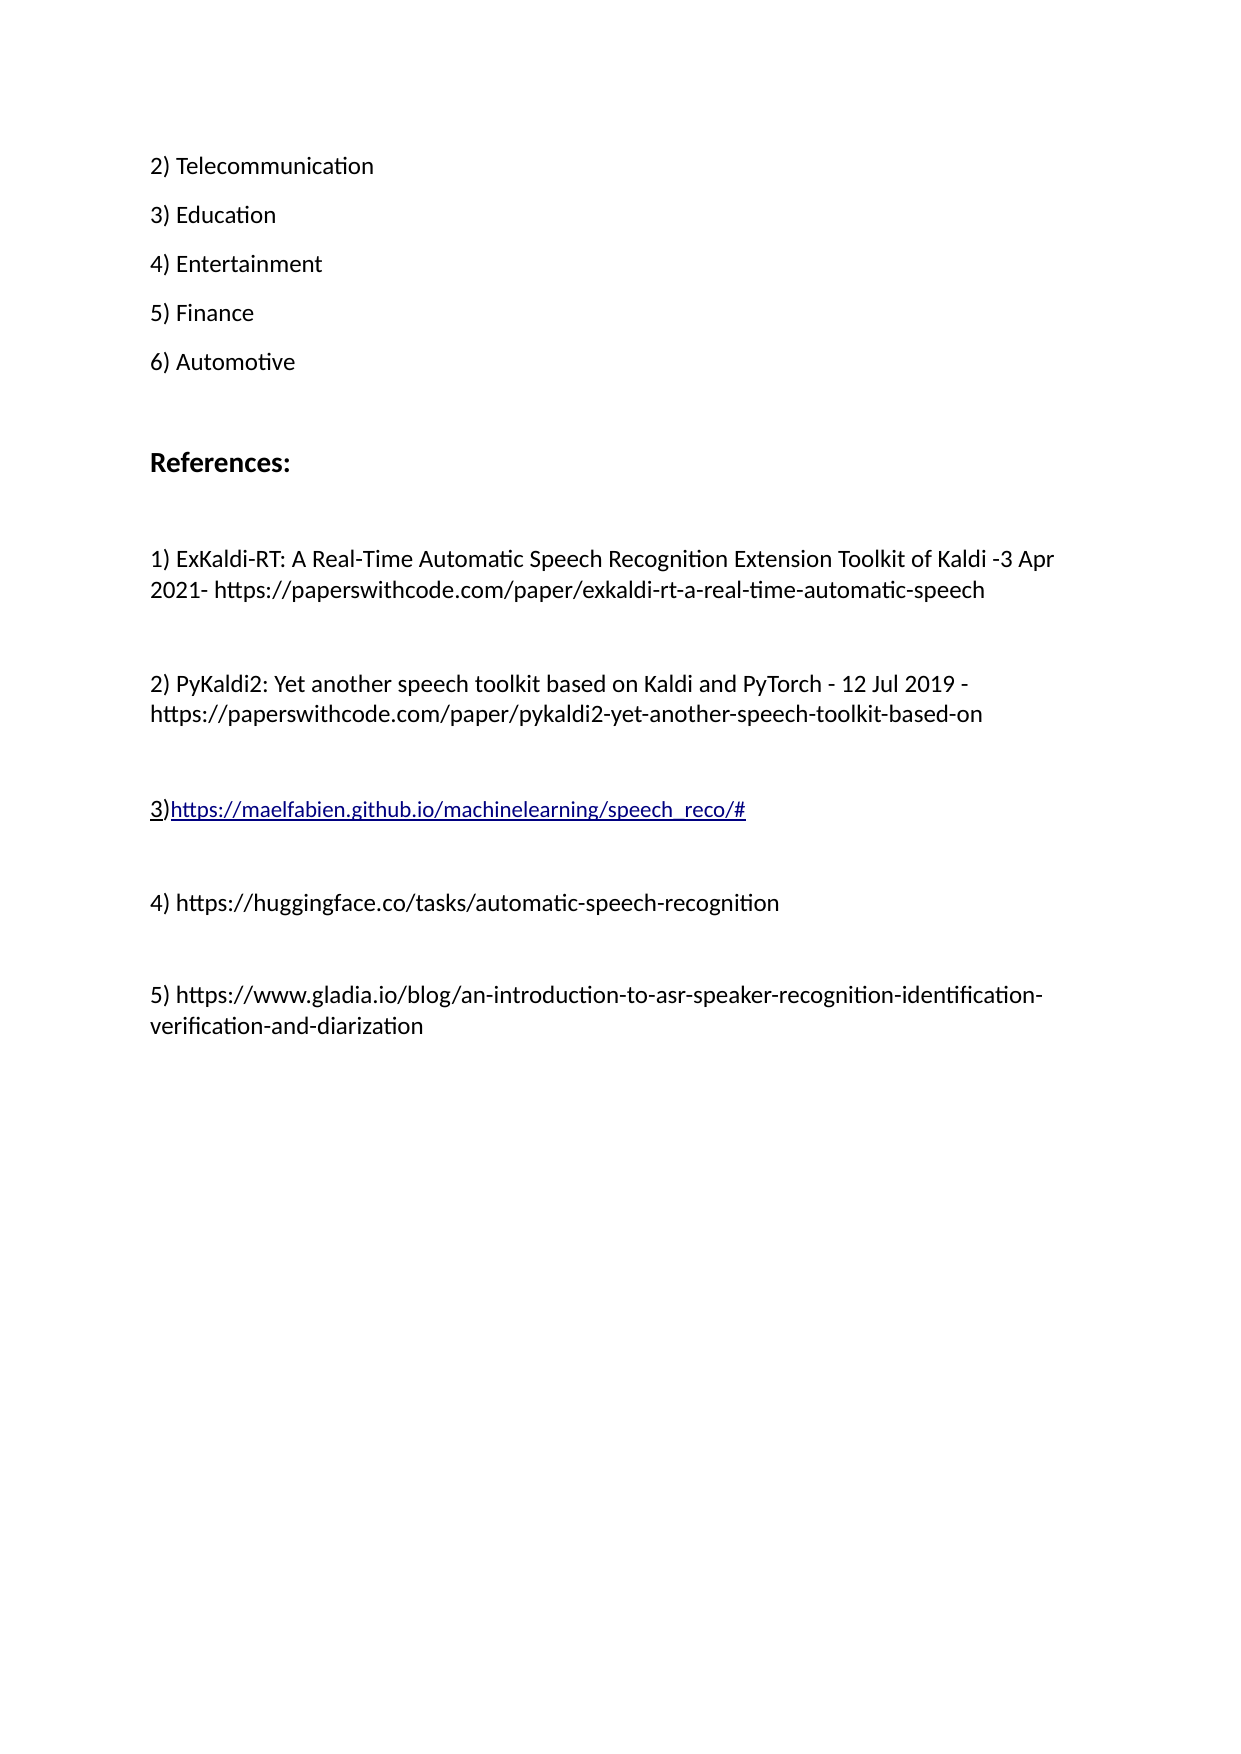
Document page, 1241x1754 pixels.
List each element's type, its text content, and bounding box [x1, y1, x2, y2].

text 3)https://maelfabien.github.io/machinelearning/speech_reco/# [150, 793, 1090, 823]
text 2) PyKaldi2: Yet another speech toolkit based on Kaldi and PyTorch - 12 Jul 2019 - https://paperswithcode.com/paper/pykaldi2-yet-another-speech-toolkit-based-on [150, 668, 1090, 729]
text References: [150, 444, 1090, 479]
text 5) Finance [150, 297, 1090, 327]
text 6) Automotive [150, 346, 1090, 376]
text 1) ExKaldi-RT: A Real-Time Automatic Speech Recognition Extension Toolkit of Kaldi -3 Apr 2021- https://paperswithcode.com/paper/exkaldi-rt-a-real-time-automatic-speech [150, 543, 1090, 604]
text 4) Entertainment [150, 248, 1090, 278]
text 2) Telecommunication [150, 150, 1090, 181]
text 3) Education [150, 199, 1090, 229]
text 4) https://huggingface.co/tasks/automatic-speech-recognition [150, 887, 1090, 918]
text 5) https://www.gladia.io/blog/an-introduction-to-asr-speaker-recognition-identification-verification-and-diarization [150, 979, 1090, 1040]
